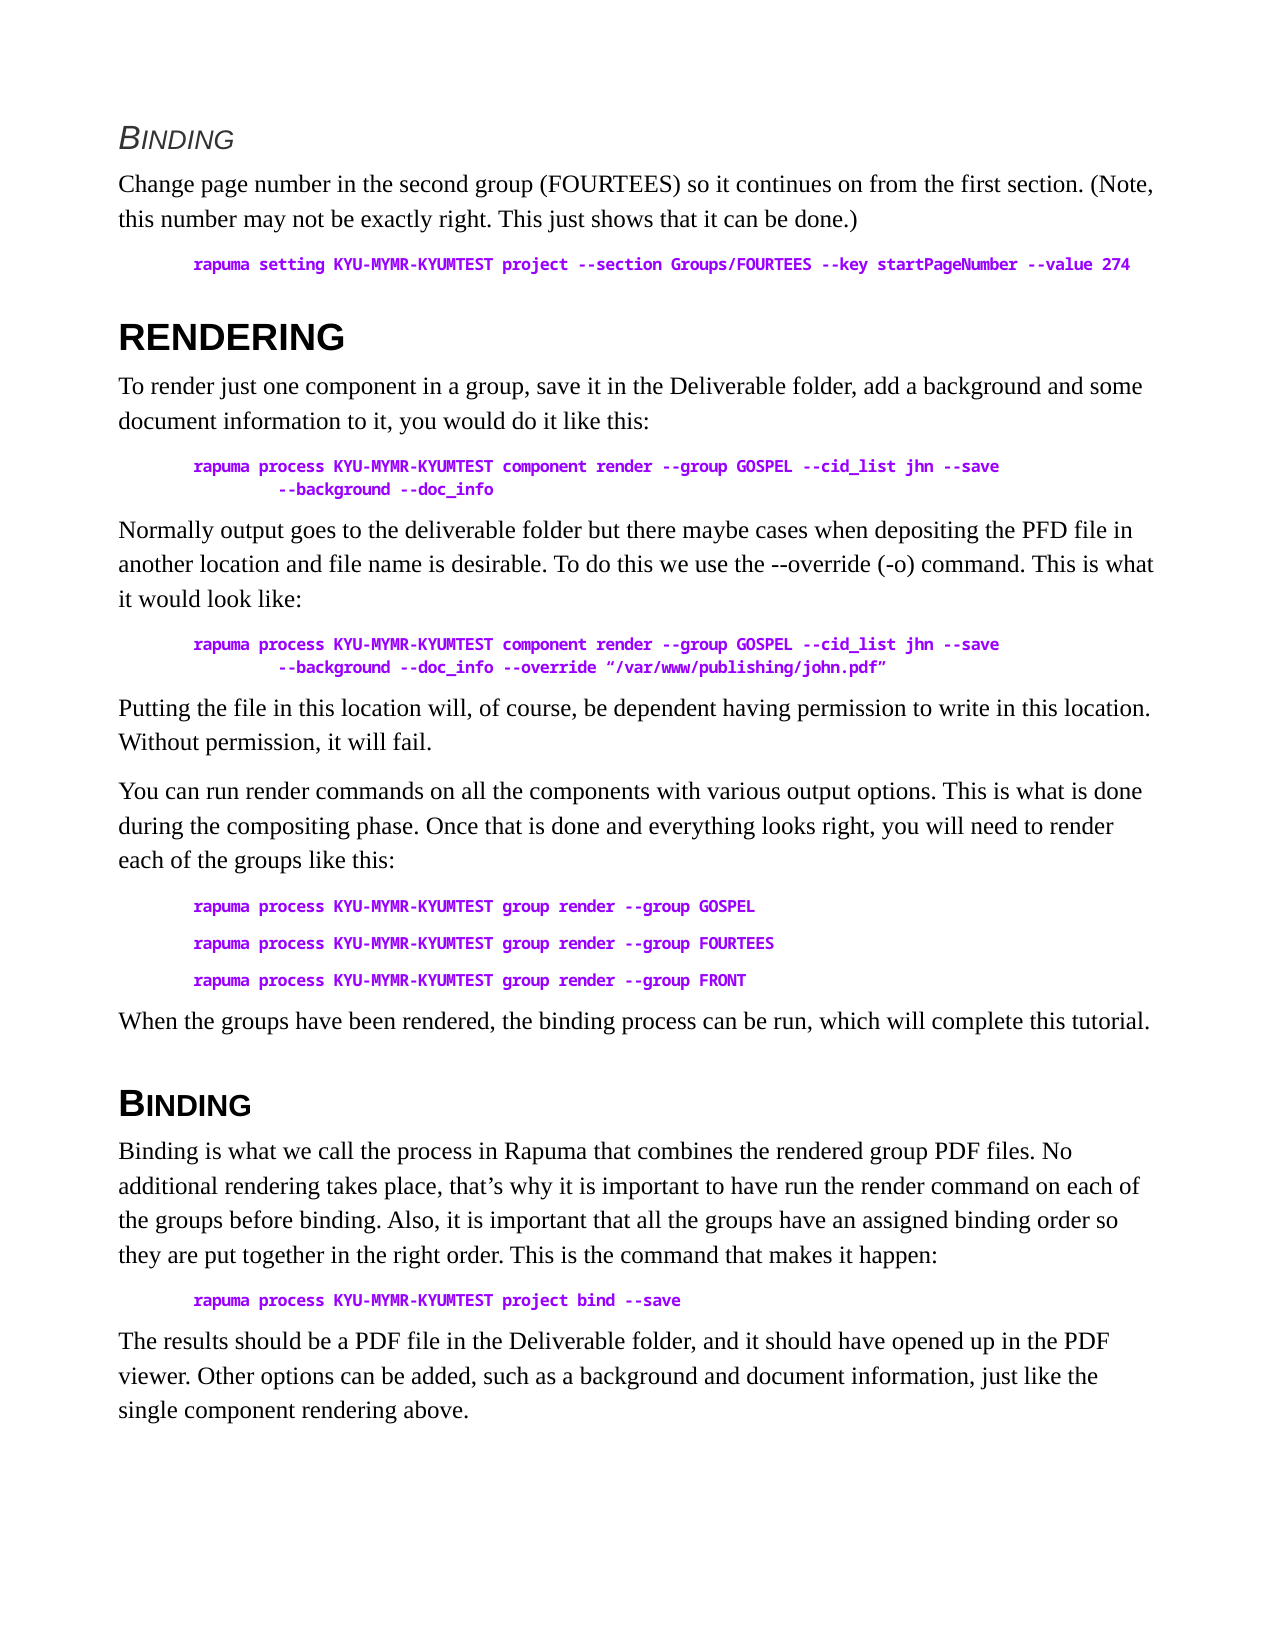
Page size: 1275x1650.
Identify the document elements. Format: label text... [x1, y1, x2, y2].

text You can run render commands on all the components with various output options. This is what is done during the compositing phase. Once that is done and everything looks right, you will need to render each of the groups like this: [118, 776, 1157, 874]
text rapuma process KYU-MYMR-KYUMTEST component render --group GOSPEL --cid_list jhn --save --background --doc_info [193, 455, 1157, 500]
subtitle RENDERING [118, 315, 1157, 359]
subtitle Binding [118, 118, 1157, 157]
text rapuma process KYU-MYMR-KYUMTEST group render --group FRONT [193, 969, 1157, 992]
text rapuma process KYU-MYMR-KYUMTEST group render --group FOURTEES [193, 932, 1157, 954]
text rapuma setting KYU-MYMR-KYUMTEST project --section Groups/FOURTEES --key startPageNumber --value 274 [193, 253, 1157, 276]
text Change page number in the second group (FOURTEES) so it continues on from the first section. (Note, this number may not be exactly right. This just shows that it can be done.) [118, 169, 1157, 232]
text To render just one component in a group, save it in the Deliverable folder, add a background and some document information to it, you would do it like this: [118, 371, 1157, 434]
text rapuma process KYU-MYMR-KYUMTEST component render --group GOSPEL --cid_list jhn --save --background --doc_info --override “/var/www/publishing/john.pdf” [193, 633, 1157, 678]
text When the groups have been rendered, the binding process can be run, which will complete this tutorial. [118, 1006, 1157, 1035]
text Binding is what we call the process in Rapuma that combines the rendered group PDF files. No additional rendering takes place, that’s why it is important to have run the render command on each of the groups before binding. Also, it is important that all the groups have an assigned binding order so they are put together in the right order. This is the command that makes it happen: [118, 1136, 1157, 1269]
text Putting the file in this location will, of course, be dependent having permission to write in this location. Without permission, it will fail. [118, 693, 1157, 756]
text rapuma process KYU-MYMR-KYUMTEST project bind --save [193, 1289, 1157, 1312]
text Normally output goes to the deliverable folder but there maybe cases when depositing the PFD file in another location and file name is desirable. To do this we use the --override (-o) command. This is what it would look like: [118, 515, 1157, 612]
text rapuma process KYU-MYMR-KYUMTEST group render --group GOSPEL [193, 894, 1157, 917]
subtitle Binding [118, 1080, 1157, 1124]
text The results should be a PDF file in the Deliverable folder, and it should have opened up in the PDF viewer. Other options can be added, such as a background and document information, just like the single component rendering above. [118, 1326, 1157, 1424]
